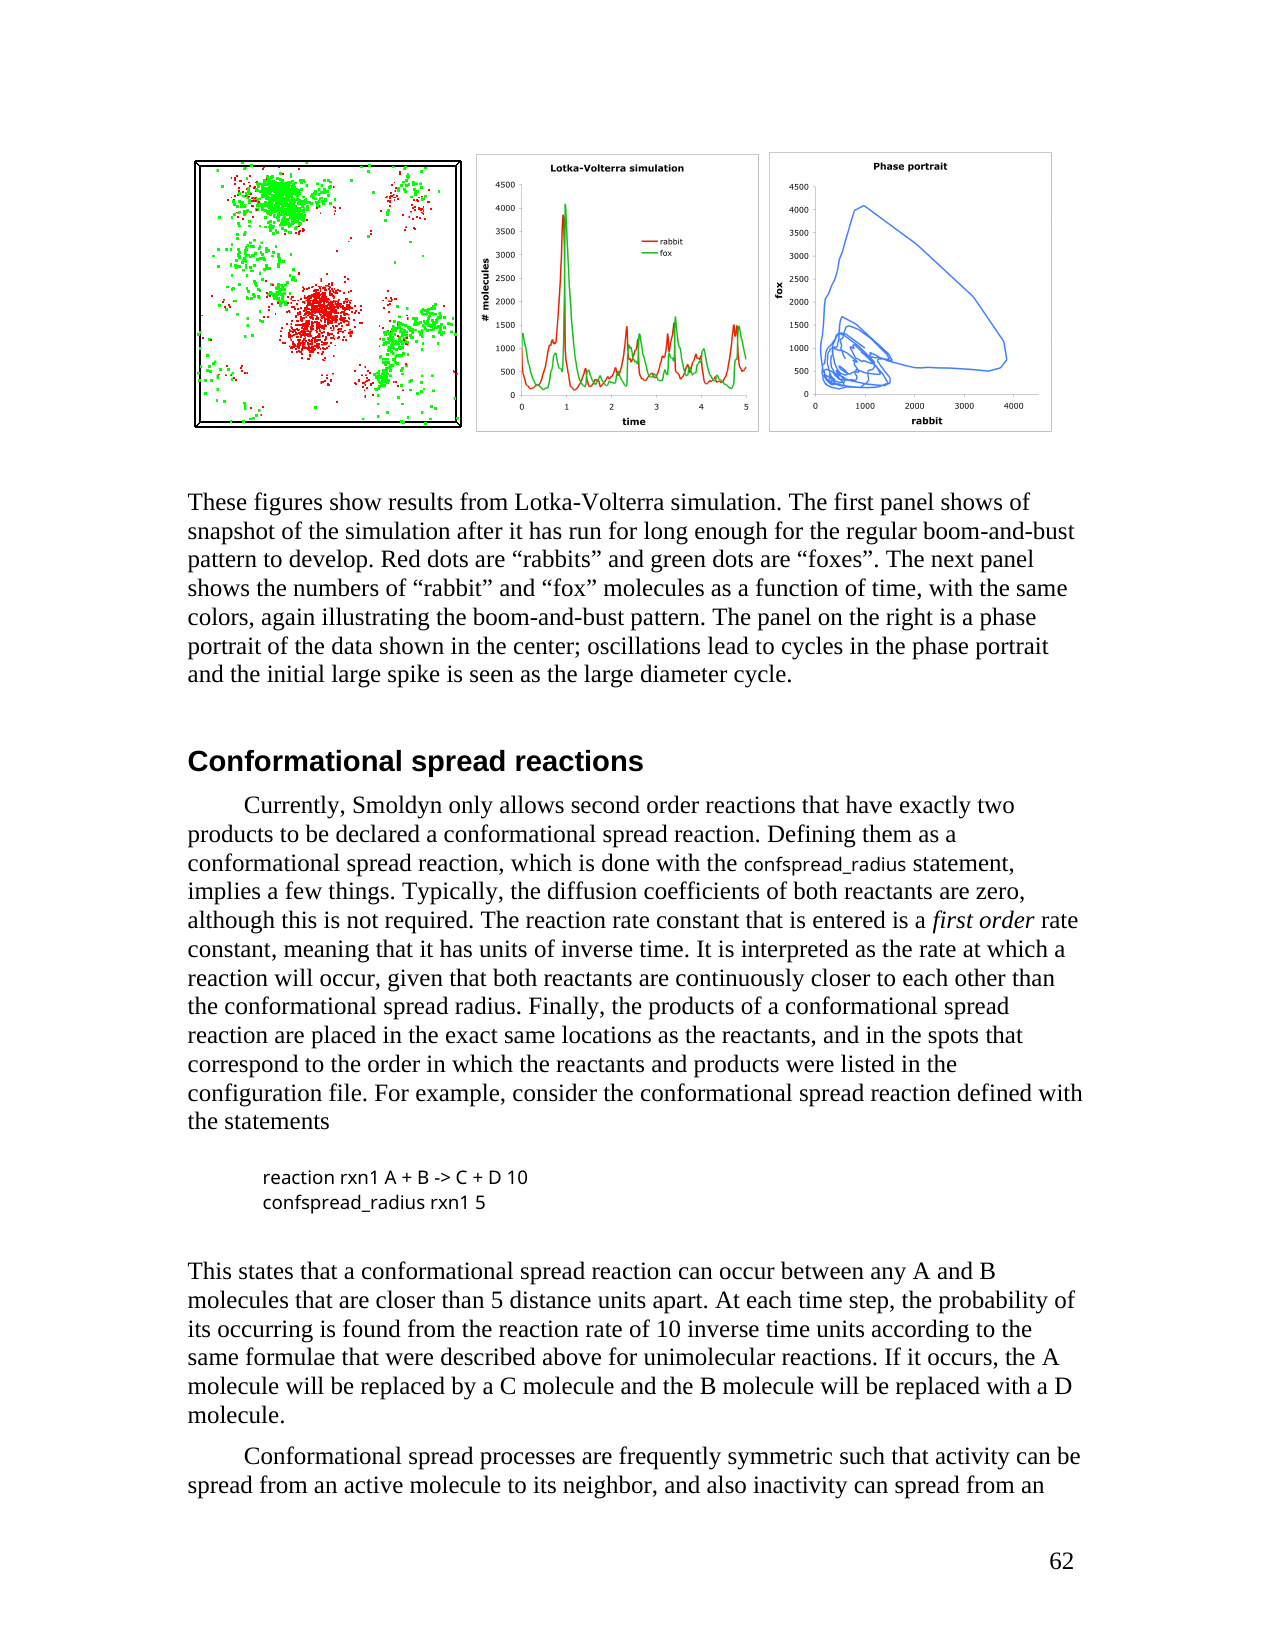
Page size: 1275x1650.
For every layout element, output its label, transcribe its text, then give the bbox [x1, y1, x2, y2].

text Currently, Smoldyn only allows second order reactions that have exactly two products to be declared a conformational spread reaction. Defining them as a conformational spread reaction, which is done with the confspread_radius statement, implies a few things. Typically, the diffusion coefficients of both reactants are zero, although this is not required. The reaction rate constant that is entered is a first order rate constant, meaning that it has units of inverse time. It is interpreted as the rate at which a reaction will occur, given that both reactants are continuously closer to each other than the conformational spread radius. Finally, the products of a conformational spread reaction are placed in the exact same locations as the reactants, and in the spots that correspond to the order in which the reactants and products were listed in the configuration file. For example, consider the conformational spread reaction defined with the statements [187, 790, 1087, 1135]
text Conformational spread processes are frequently symmetric such that activity can be spread from an active molecule to its neighbor, and also inactivity can spread from an [187, 1441, 1087, 1499]
subtitle Conformational spread reactions [187, 744, 1087, 778]
text This states that a conformational spread reaction can occur between any A and B molecules that are closer than 5 distance units apart. At each time step, the probability of its occurring is found from the reaction rate of 10 inverse time units according to the same formulae that were described above for unimolecular reactions. If it occurs, the A molecule will be replaced by a C molecule and the B molecule will be replaced with a D molecule. [187, 1256, 1087, 1429]
picture [187, 153, 468, 434]
text These figures show results from Lotka-Volterra simulation. The first panel shows of snapshot of the simulation after it has run for long enough for the regular boom-and-bust pattern to develop. Red dots are “rabbits” and green dots are “foxes”. The next panel shows the numbers of “rabbit” and “fox” molecules as a function of time, with the same colors, again illustrating the boom-and-bust pattern. The panel on the right is a phase portrait of the data shown in the center; oscillations lead to cycles in the phase portrait and the initial large spike is seen as the large diameter cycle. [187, 487, 1087, 688]
text reaction rxn1 A + B -> C + D 10 [187, 1164, 1087, 1189]
text confspread_radius rxn1 5 [187, 1189, 1087, 1215]
